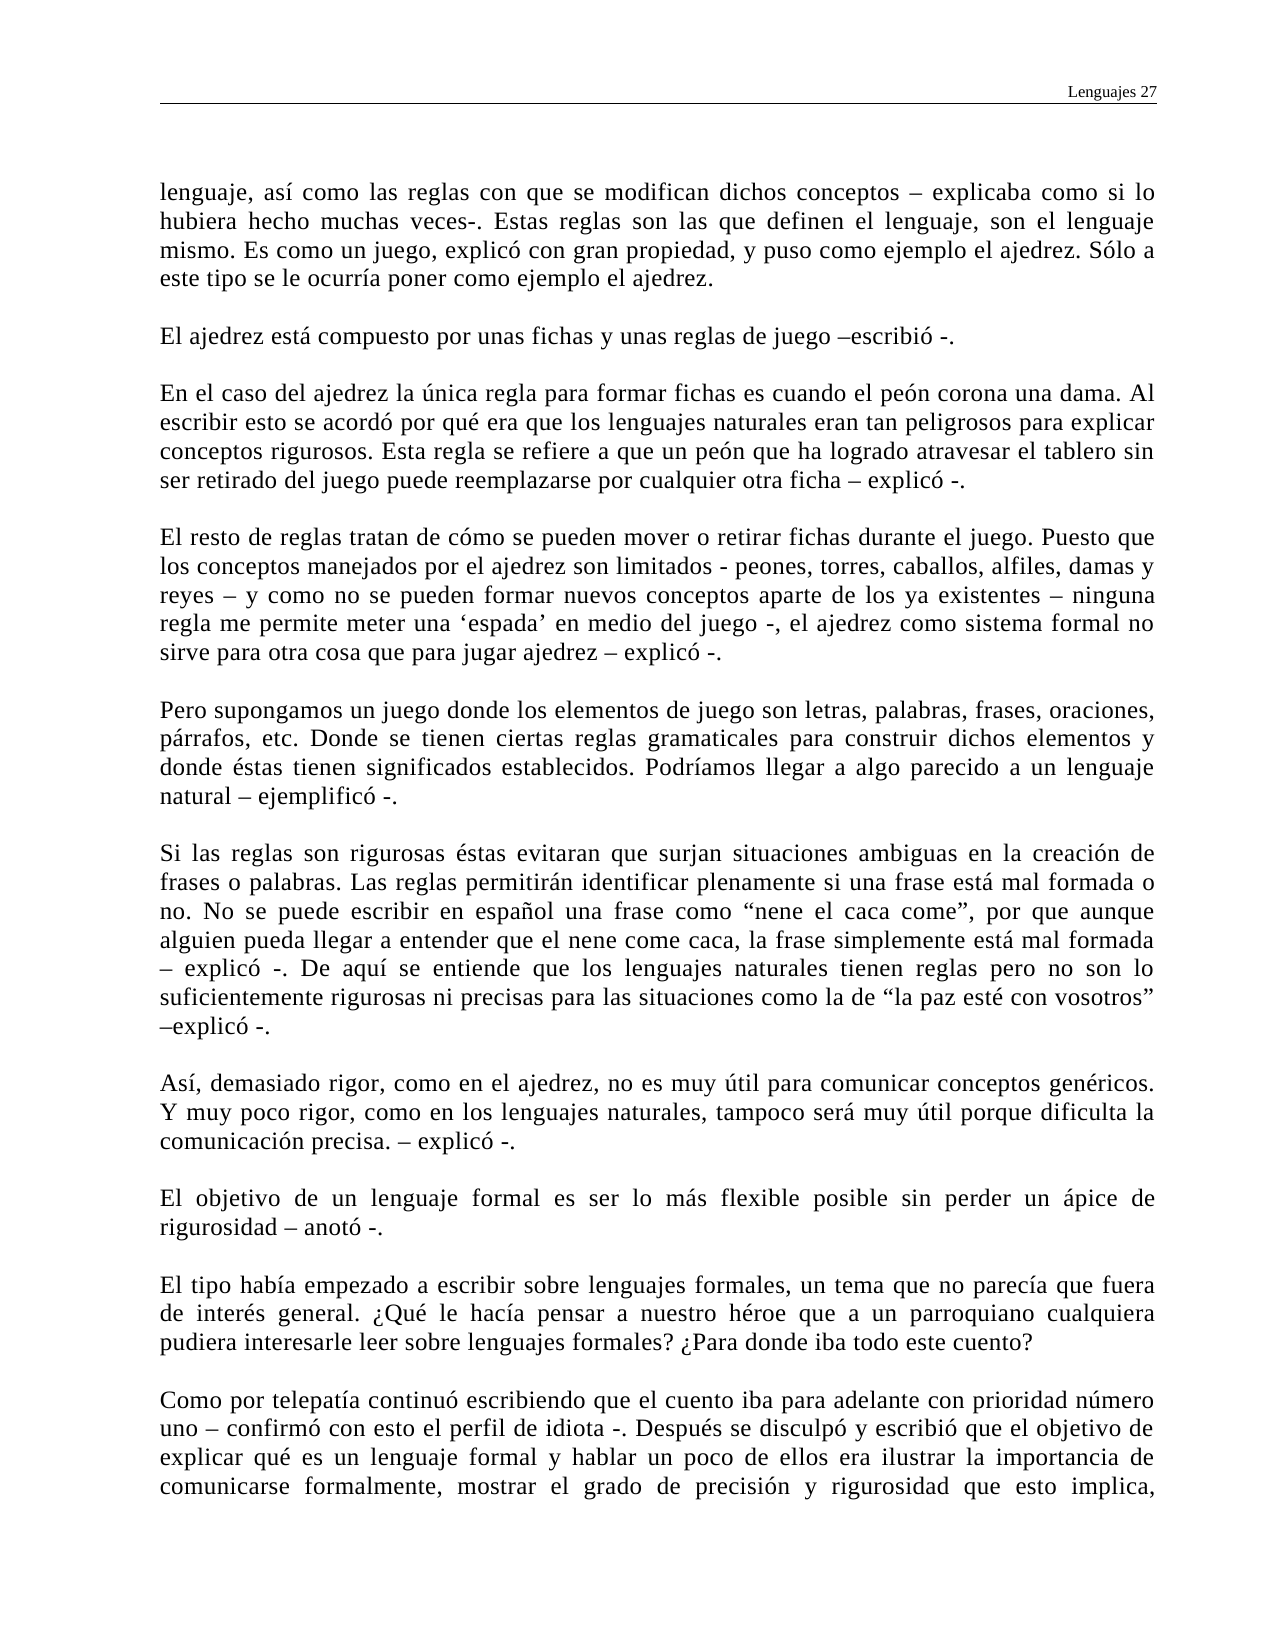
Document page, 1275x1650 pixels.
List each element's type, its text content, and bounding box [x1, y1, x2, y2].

text Como por telepatía continuó escribiendo que el cuento iba para adelante con prioridad número uno – confirmó con esto el perfil de idiota -. Después se disculpó y escribió que el objetivo de explicar qué es un lenguaje formal y hablar un poco de ellos era ilustrar la importancia de comunicarse formalmente, mostrar el grado de precisión y rigurosidad que esto implica, [159, 1385, 1157, 1500]
text Si las reglas son rigurosas éstas evitaran que surjan situaciones ambiguas en la creación de frases o palabras. Las reglas permitirán identificar plenamente si una frase está mal formada o no. No se puede escribir en español una frase como “nene el caca come”, por que aunque alguien pueda llegar a entender que el nene come caca, la frase simplemente está mal formada – explicó -. De aquí se entiende que los lenguajes naturales tienen reglas pero no son lo suficientemente rigurosas ni precisas para las situaciones como la de “la paz esté con vosotros” –explicó -. [159, 838, 1157, 1040]
text El ajedrez está compuesto por unas fichas y unas reglas de juego –escribió -. [159, 321, 1157, 350]
text El objetivo de un lenguaje formal es ser lo más flexible posible sin perder un ápice de rigurosidad – anotó -. [159, 1183, 1157, 1241]
text Así, demasiado rigor, como en el ajedrez, no es muy útil para comunicar conceptos genéricos. Y muy poco rigor, como en los lenguajes naturales, tampoco será muy útil porque dificulta la comunicación precisa. – explicó -. [159, 1068, 1157, 1155]
text En el caso del ajedrez la única regla para formar fichas es cuando el peón corona una dama. Al escribir esto se acordó por qué era que los lenguajes naturales eran tan peligrosos para explicar conceptos rigurosos. Esta regla se refiere a que un peón que ha logrado atravesar el tablero sin ser retirado del juego puede reemplazarse por cualquier otra ficha – explicó -. [159, 378, 1157, 493]
text Pero supongamos un juego donde los elementos de juego son letras, palabras, frases, oraciones, párrafos, etc. Donde se tienen ciertas reglas gramaticales para construir dichos elementos y donde éstas tienen significados establecidos. Podríamos llegar a algo parecido a un lenguaje natural – ejemplificó -. [159, 695, 1157, 810]
text El resto de reglas tratan de cómo se pueden mover o retirar fichas durante el juego. Puesto que los conceptos manejados por el ajedrez son limitados - peones, torres, caballos, alfiles, damas y reyes – y como no se pueden formar nuevos conceptos aparte de los ya existentes – ninguna regla me permite meter una ‘espada’ en medio del juego -, el ajedrez como sistema formal no sirve para otra cosa que para jugar ajedrez – explicó -. [159, 522, 1157, 666]
text lenguaje, así como las reglas con que se modifican dichos conceptos – explicaba como si lo hubiera hecho muchas veces-. Estas reglas son las que definen el lenguaje, son el lenguaje mismo. Es como un juego, explicó con gran propiedad, y puso como ejemplo el ajedrez. Sólo a este tipo se le ocurría poner como ejemplo el ajedrez. [159, 177, 1157, 292]
text El tipo había empezado a escribir sobre lenguajes formales, un tema que no parecía que fuera de interés general. ¿Qué le hacía pensar a nuestro héroe que a un parroquiano cualquiera pudiera interesarle leer sobre lenguajes formales? ¿Para donde iba todo este cuento? [159, 1270, 1157, 1356]
